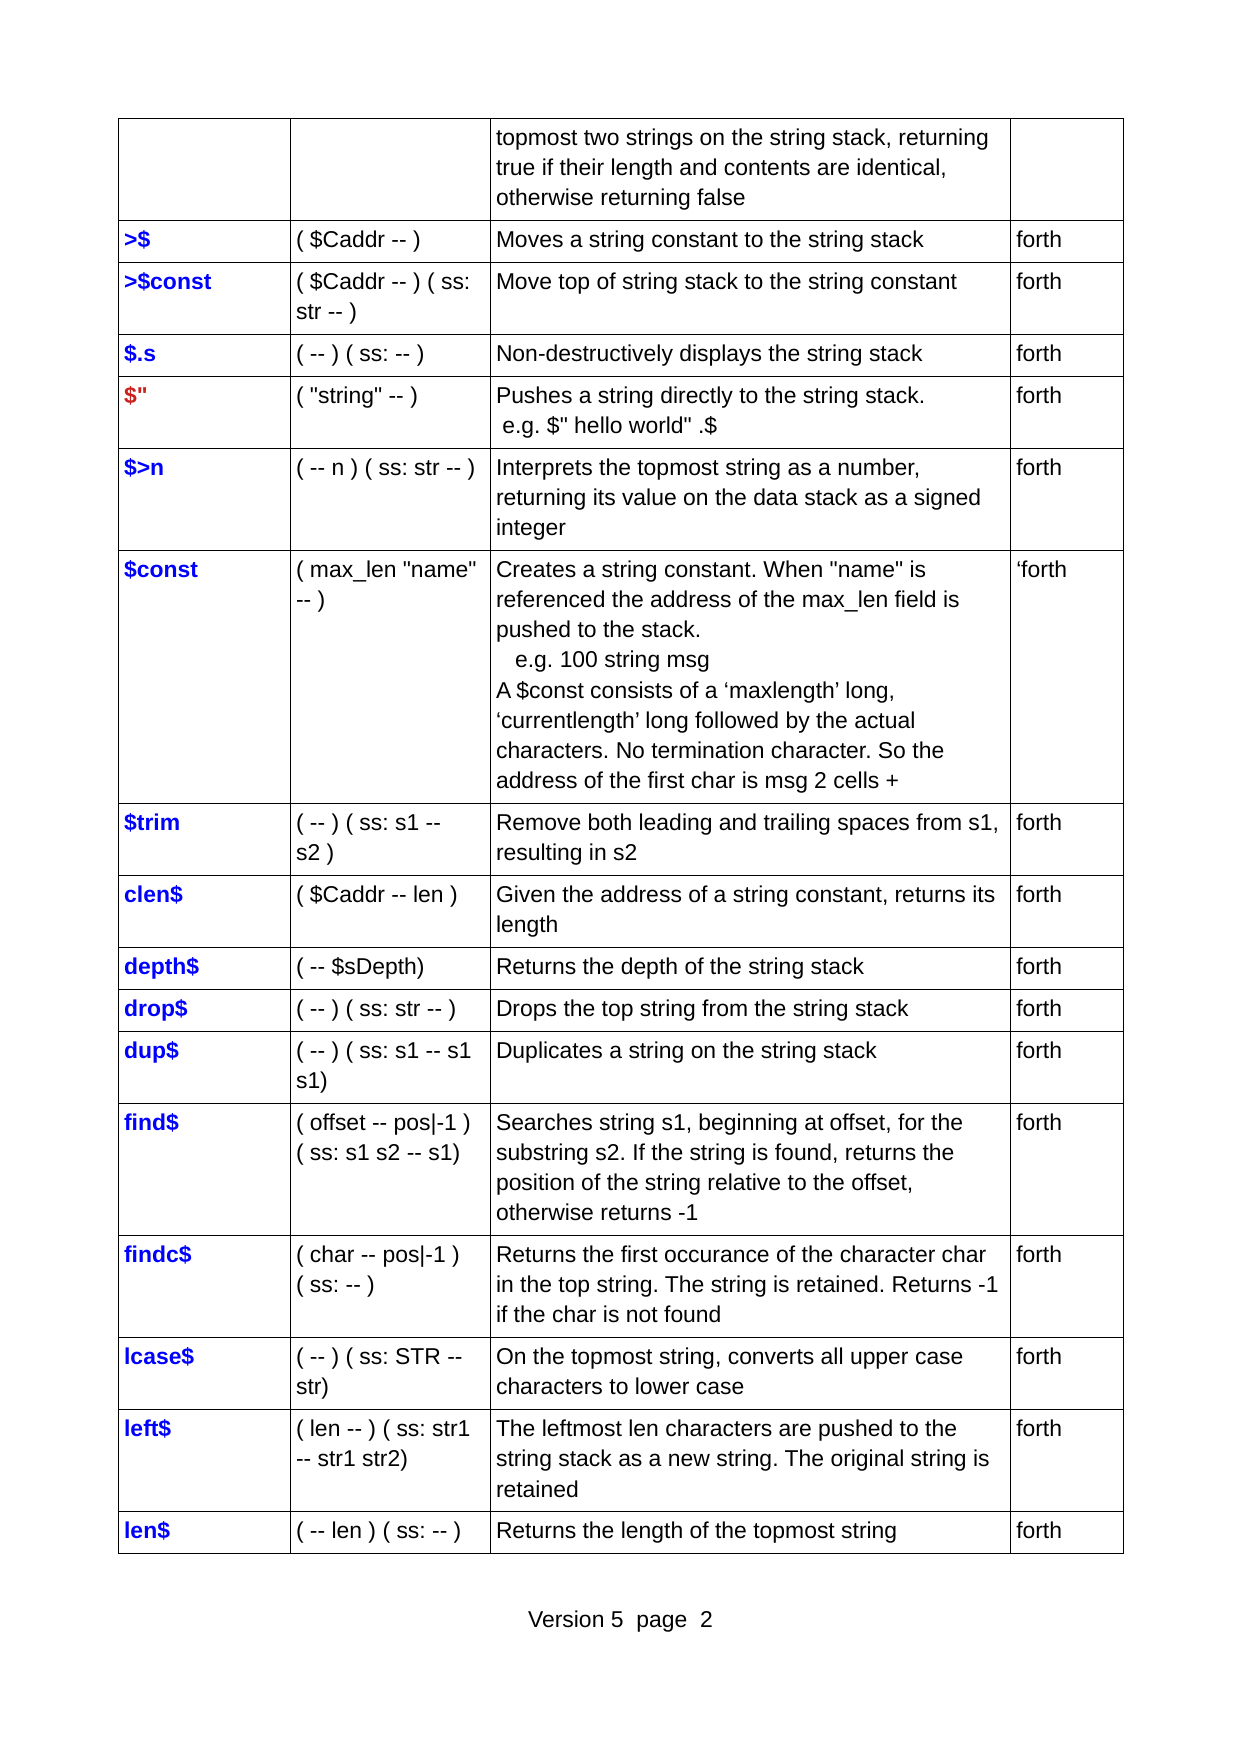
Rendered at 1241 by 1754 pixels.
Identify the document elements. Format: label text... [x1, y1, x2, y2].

table_cell ( $Caddr -- ) ( ss: str -- ) [291, 263, 490, 334]
table_cell On the topmost string, converts all upper case characters to lower case [491, 1338, 1010, 1409]
table_cell forth [1011, 804, 1123, 875]
table_cell Duplicates a string on the string stack [491, 1032, 1010, 1103]
table_cell forth [1011, 1104, 1123, 1235]
table_cell ( -- ) ( ss: s1 -- s2 ) [291, 804, 490, 875]
table_cell findc$ [119, 1236, 290, 1337]
table_cell left$ [119, 1410, 290, 1511]
table_cell forth [1011, 1410, 1123, 1511]
table_cell forth [1011, 449, 1123, 550]
table_cell $trim [119, 804, 290, 875]
table_cell topmost two strings on the string stack, returning true if their length and contents are identical, otherwise returning false [491, 119, 1010, 220]
table_cell Returns the length of the topmost string [491, 1512, 1010, 1553]
table_cell Given the address of a string constant, returns its length [491, 876, 1010, 947]
table_cell forth [1011, 263, 1123, 334]
table_cell ( -- n ) ( ss: str -- ) [291, 449, 490, 550]
table_cell [119, 119, 290, 220]
table_cell Interprets the topmost string as a number, returning its value on the data stack as a signed integer [491, 449, 1010, 550]
table_cell $" [119, 377, 290, 448]
table_cell forth [1011, 948, 1123, 989]
table_cell ( -- ) ( ss: STR -- str) [291, 1338, 490, 1409]
table_cell Searches string s1, beginning at offset, for the substring s2. If the string is found, returns the position of the string relative to the offset, otherwise returns -1 [491, 1104, 1010, 1235]
table_cell ( $Caddr -- ) [291, 221, 490, 262]
table_cell ( len -- ) ( ss: str1 -- str1 str2) [291, 1410, 490, 1511]
table_cell [291, 119, 490, 220]
table_cell Move top of string stack to the string constant [491, 263, 1010, 334]
table_cell depth$ [119, 948, 290, 989]
table_cell $const [119, 551, 290, 803]
table_cell Pushes a string directly to the string stack. e.g. $" hello world" .$ [491, 377, 1010, 448]
table_cell $.s [119, 335, 290, 376]
table_cell $>n [119, 449, 290, 550]
table_cell forth [1011, 1512, 1123, 1553]
table_cell [1011, 119, 1123, 220]
table_cell ( max_len "name" -- ) [291, 551, 490, 803]
table_cell ( -- ) ( ss: str -- ) [291, 990, 490, 1031]
table_cell ( -- ) ( ss: -- ) [291, 335, 490, 376]
table_cell ( char -- pos|-1 ) ( ss: -- ) [291, 1236, 490, 1337]
table_cell >$const [119, 263, 290, 334]
table_cell forth [1011, 221, 1123, 262]
table_cell ( offset -- pos|-1 ) ( ss: s1 s2 -- s1) [291, 1104, 490, 1235]
table_cell forth [1011, 876, 1123, 947]
table_cell forth [1011, 1236, 1123, 1337]
table_cell Returns the depth of the string stack [491, 948, 1010, 989]
table_cell forth [1011, 1338, 1123, 1409]
table_cell Non-destructively displays the string stack [491, 335, 1010, 376]
table_cell ( -- ) ( ss: s1 -- s1 s1) [291, 1032, 490, 1103]
table_cell Remove both leading and trailing spaces from s1, resulting in s2 [491, 804, 1010, 875]
table_cell find$ [119, 1104, 290, 1235]
table_cell Creates a string constant. When "name" is referenced the address of the max_len field is pushed to the stack. e.g. 100 string msg A $const consists of a ‘maxlength’ long, ‘currentlength’ long followed by the actual characters. No termination character. So the address of the first char is msg 2 cells + [491, 551, 1010, 803]
table_cell forth [1011, 990, 1123, 1031]
table_cell ( "string" -- ) [291, 377, 490, 448]
table_cell forth [1011, 1032, 1123, 1103]
table_cell forth [1011, 335, 1123, 376]
table_cell clen$ [119, 876, 290, 947]
table_cell lcase$ [119, 1338, 290, 1409]
table_cell ‘forth [1011, 551, 1123, 803]
table_cell forth [1011, 377, 1123, 448]
table_cell >$ [119, 221, 290, 262]
table_cell dup$ [119, 1032, 290, 1103]
table_cell Moves a string constant to the string stack [491, 221, 1010, 262]
table_cell ( -- len ) ( ss: -- ) [291, 1512, 490, 1553]
table_cell The leftmost len characters are pushed to the string stack as a new string. The original string is retained [491, 1410, 1010, 1511]
table_cell ( $Caddr -- len ) [291, 876, 490, 947]
table_cell ( -- $sDepth) [291, 948, 490, 989]
table_cell Drops the top string from the string stack [491, 990, 1010, 1031]
table_cell drop$ [119, 990, 290, 1031]
table_cell Returns the first occurance of the character char in the top string. The string is retained. Returns -1 if the char is not found [491, 1236, 1010, 1337]
table_cell len$ [119, 1512, 290, 1553]
